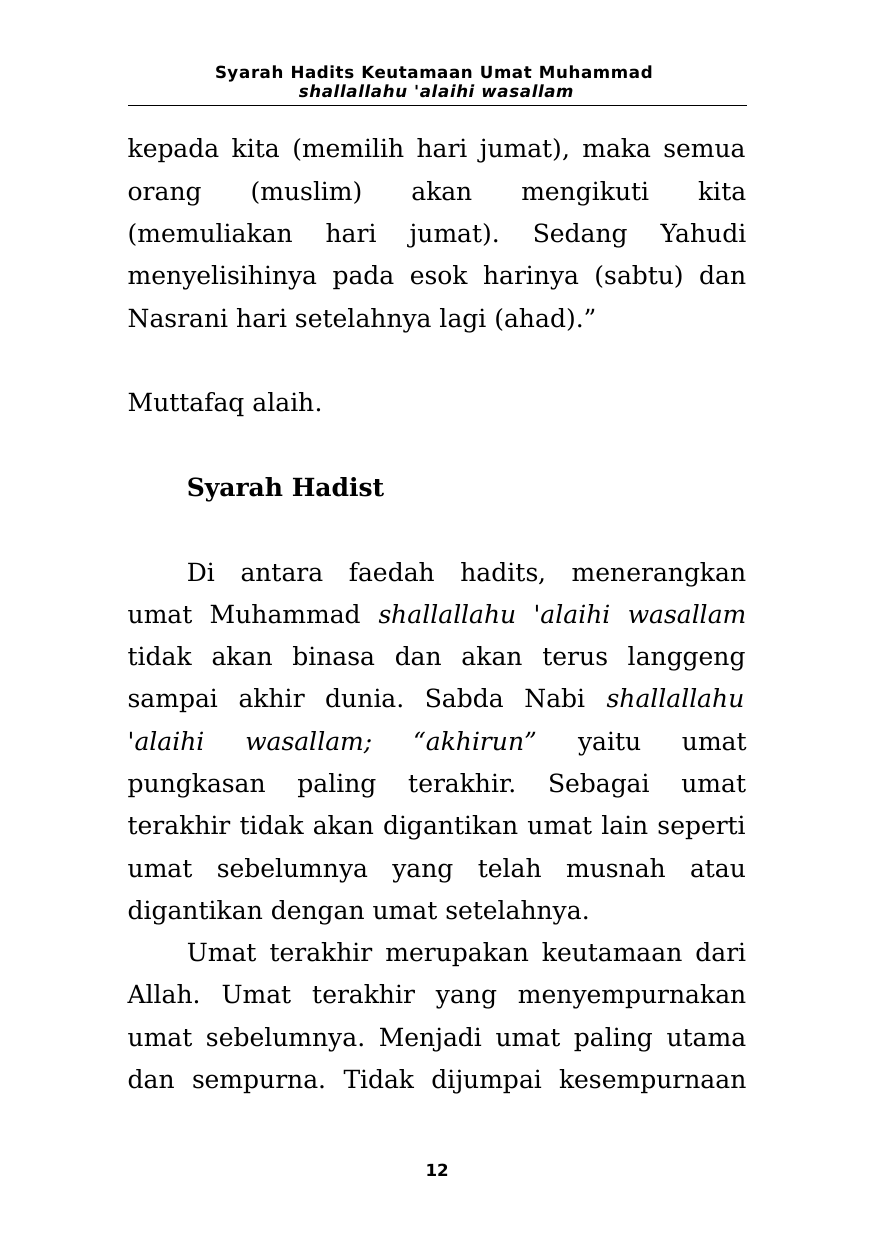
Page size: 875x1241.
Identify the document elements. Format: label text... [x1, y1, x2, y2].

text Di antara faedah hadits, menerangkan umat Muhammad shallallahu 'alaihi wasallam tidak akan binasa dan akan terus langgeng sampai akhir dunia. Sabda Nabi shallallahu 'alaihi wasallam; “akhirun” yaitu umat pungkasan paling terakhir. Sebagai umat terakhir tidak akan digantikan umat lain seperti umat sebelumnya yang telah musnah atau digantikan dengan umat setelahnya. [127, 558, 747, 925]
text Umat terakhir merupakan keutamaan dari Allah. Umat terakhir yang menyempurnakan umat sebelumnya. Menjadi umat paling utama dan sempurna. Tidak dijumpai kesempurnaan [127, 938, 747, 1094]
text Muttafaq alaih. [127, 388, 747, 417]
text kepada kita (memilih hari jumat), maka semua orang (muslim) akan mengikuti kita (memuliakan hari jumat). Sedang Yahudi menyelisihinya pada esok harinya (sabtu) dan Nasrani hari setelahnya lagi (ahad).” [127, 134, 747, 333]
text Syarah Hadist [127, 473, 747, 502]
